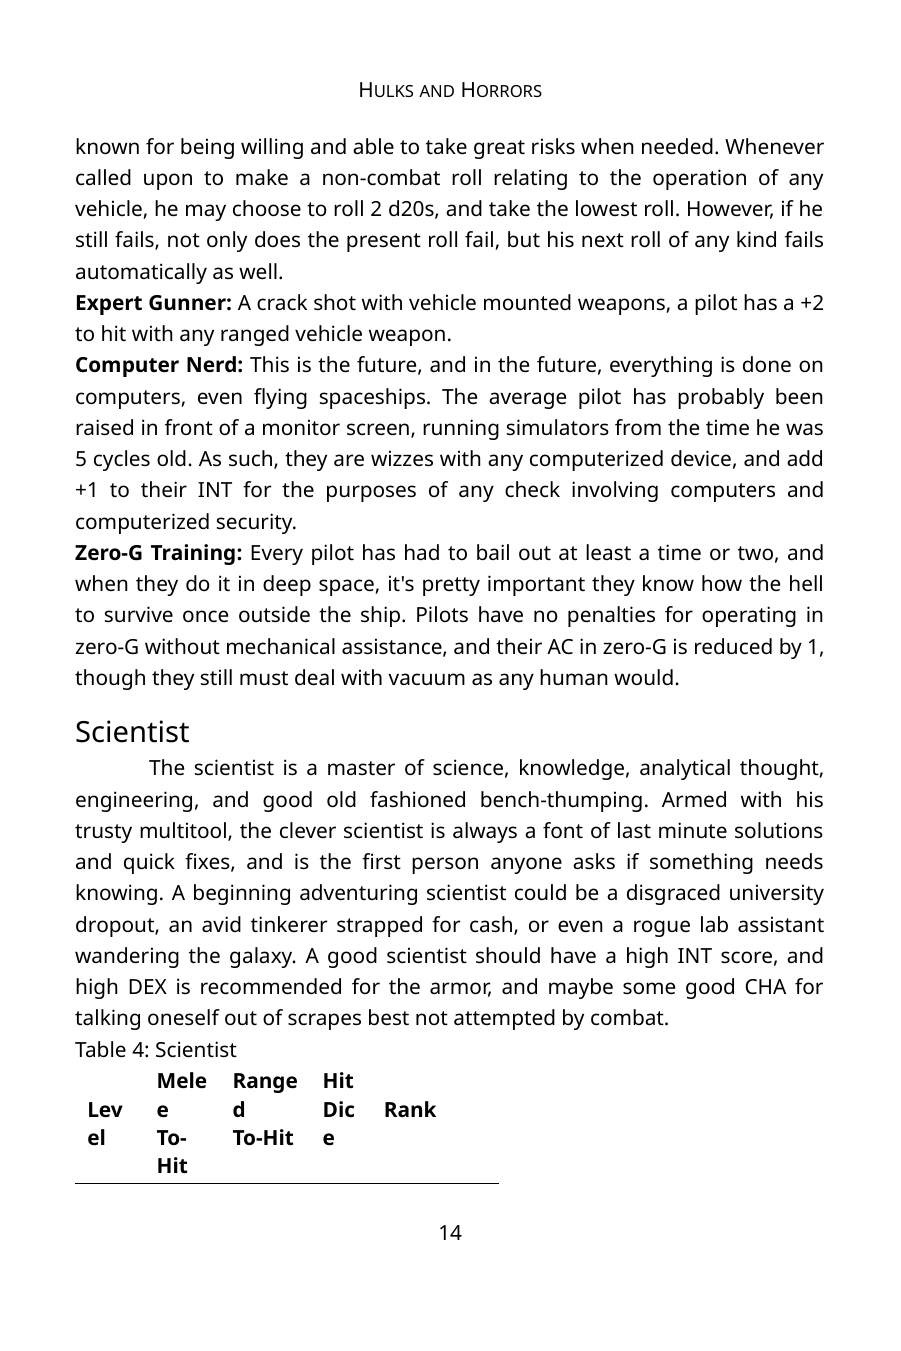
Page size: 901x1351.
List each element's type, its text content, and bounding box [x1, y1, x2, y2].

table_header Level [75, 1063, 144, 1183]
text The scientist is a master of science, knowledge, analytical thought, engineering, and good old fashioned bench-thumping. Armed with his trusty multitool, the clever scientist is always a font of last minute solutions and quick fixes, and is the first person anyone asks if something needs knowing. A beginning adventuring scientist could be a disgraced university dropout, an avid tinkerer strapped for cash, or even a rogue lab assistant wandering the galaxy. A good scientist should have a high INT score, and high DEX is recommended for the armor, and maybe some good CHA for talking oneself out of scrapes best not attempted by combat. [75, 753, 825, 1032]
table_header Rank [372, 1063, 498, 1183]
text Expert Gunner: A crack shot with vehicle mounted weapons, a pilot has a +2 to hit with any ranged vehicle weapon. [75, 288, 825, 348]
text known for being willing and able to take great risks when needed. Whenever called upon to make a non-combat roll relating to the operation of any vehicle, he may choose to roll 2 d20s, and take the lowest roll. However, if he still fails, not only does the present roll fail, but his next roll of any kind fails automatically as well. [75, 132, 825, 285]
table_header Ranged To-Hit [220, 1063, 311, 1183]
text Computer Nerd: This is the future, and in the future, everything is done on computers, even flying spaceships. The average pilot has probably been raised in front of a monitor screen, running simulators from the time he was 5 cycles old. As such, they are wizzes with any computerized device, and add +1 to their INT for the purposes of any check involving computers and computerized security. [75, 351, 825, 535]
text Table 4: Scientist [75, 1035, 825, 1063]
subtitle Scientist [75, 711, 825, 751]
table_header Melee To-Hit [144, 1063, 220, 1183]
text Zero-G Training: Every pilot has had to bail out at least a time or two, and when they do it in deep space, it's pretty important they know how the hell to survive once outside the ship. Pilots have no penalties for operating in zero-G without mechanical assistance, and their AC in zero-G is reduced by 1, though they still must deal with vacuum as any human would. [75, 538, 825, 692]
table_header Hit Dice [311, 1063, 372, 1183]
